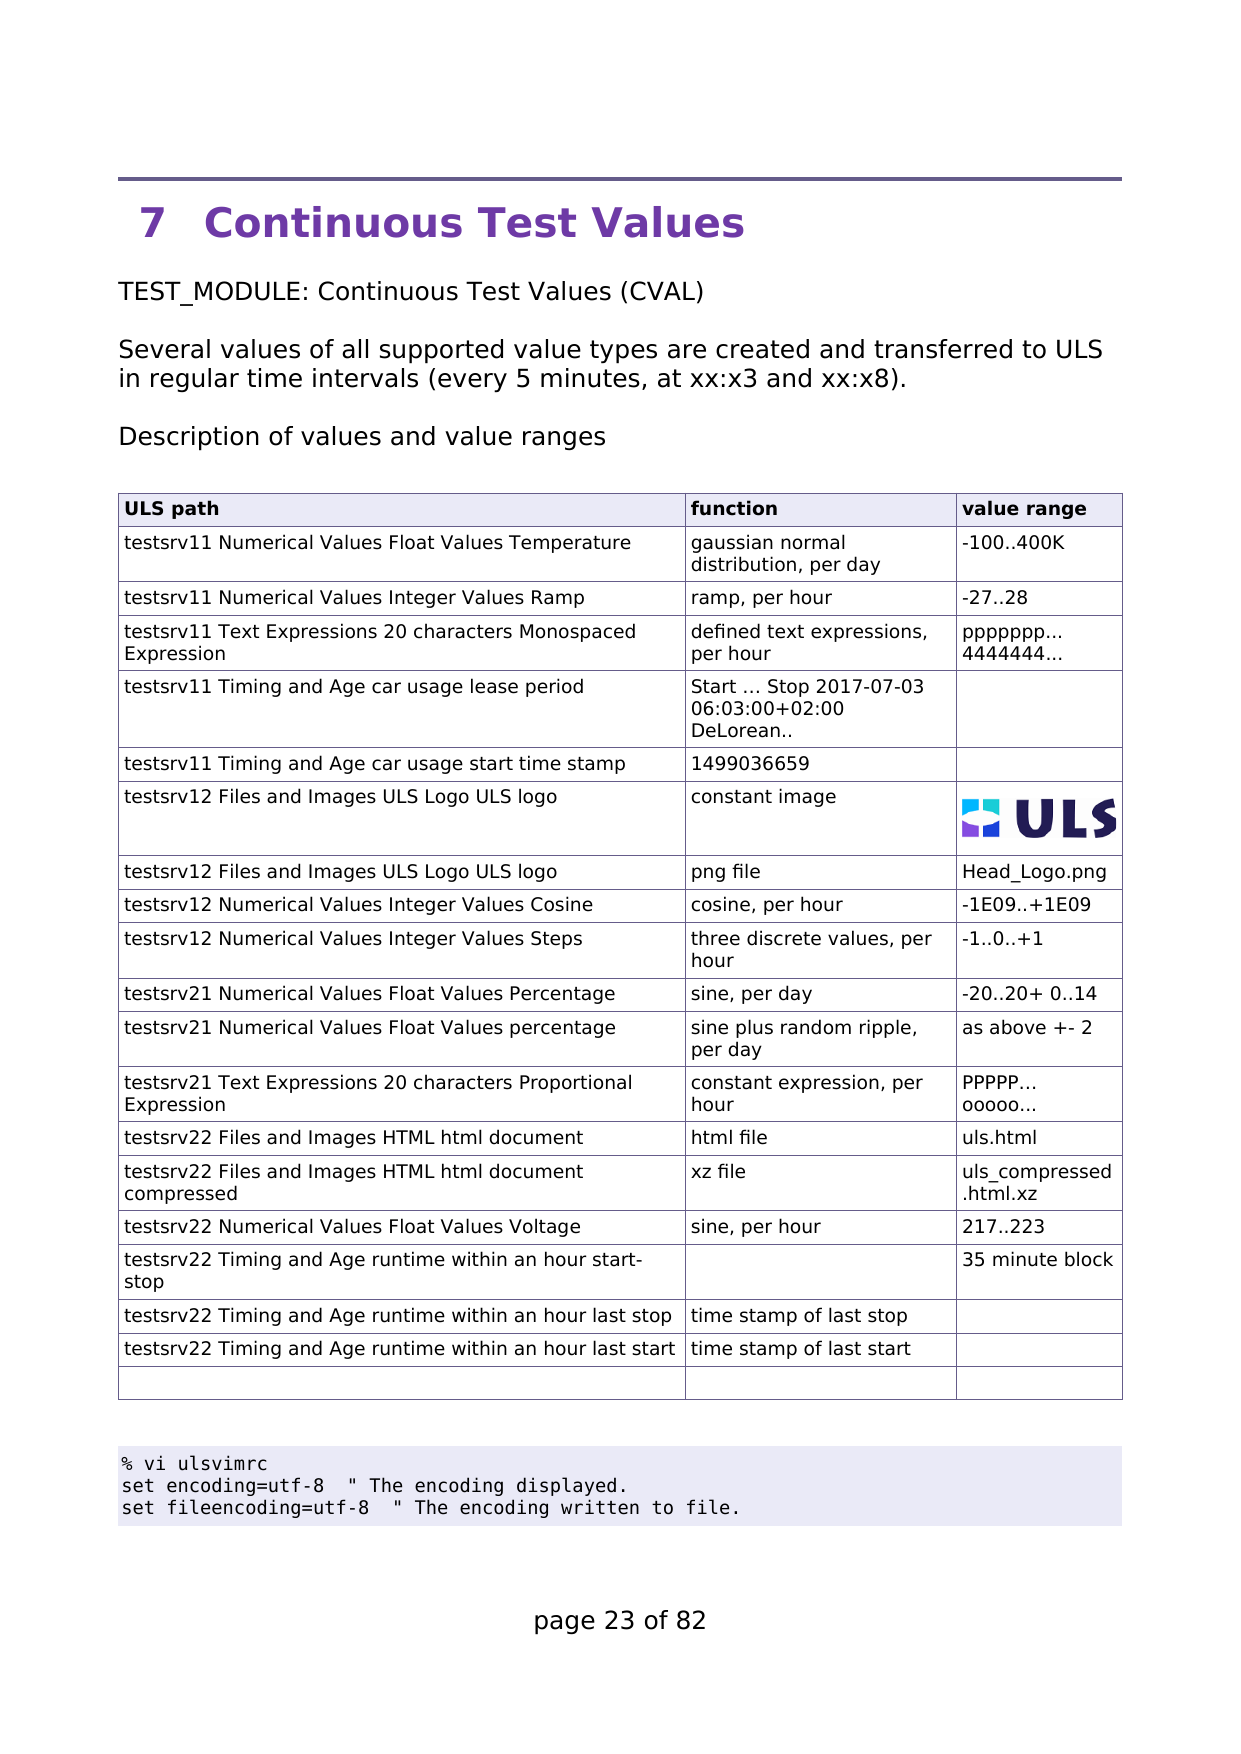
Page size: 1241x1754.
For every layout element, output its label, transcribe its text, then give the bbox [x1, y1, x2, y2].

table_header ULS path [119, 494, 685, 526]
table_cell time stamp of last stop [686, 1300, 956, 1332]
table_cell testsrv12 Numerical Values Integer Values Cosine [119, 890, 685, 922]
table_cell Head_Logo.png [957, 856, 1122, 889]
table_cell testsrv22 Files and Images HTML html document compressed [119, 1156, 685, 1210]
table_cell testsrv11 Numerical Values Integer Values Ramp [119, 582, 685, 615]
table_cell testsrv21 Numerical Values Float Values Percentage [119, 979, 685, 1011]
table_cell testsrv11 Timing and Age car usage start time stamp [119, 748, 685, 781]
table_cell uls.html [957, 1122, 1122, 1155]
table_cell as above +- 2 [957, 1012, 1122, 1066]
table_cell [957, 748, 1122, 781]
table_cell xz file [686, 1156, 956, 1210]
table_cell 35 minute block [957, 1245, 1122, 1299]
table_cell testsrv22 Timing and Age runtime within an hour last stop [119, 1300, 685, 1332]
table_cell 1499036659 [686, 748, 956, 781]
table_cell gaussian normal distribution, per day [686, 527, 956, 581]
table_header value range [957, 494, 1122, 526]
table_cell testsrv22 Timing and Age runtime within an hour last start [119, 1334, 685, 1366]
table_cell testsrv21 Numerical Values Float Values percentage [119, 1012, 685, 1066]
table_cell ramp, per hour [686, 582, 956, 615]
table_cell uls_compressed.html.xz [957, 1156, 1122, 1210]
table_cell sine, per day [686, 979, 956, 1011]
table_cell -1..0..+1 [957, 923, 1122, 977]
text % vi ulsvimrc [118, 1450, 1122, 1468]
table_cell [686, 1245, 956, 1299]
table_cell [957, 1334, 1122, 1366]
table_cell constant expression, per hour [686, 1067, 956, 1121]
text TEST_MODULE: Continuous Test Values (CVAL) [118, 277, 1122, 306]
table_cell -100..400K [957, 527, 1122, 581]
table_header function [686, 494, 956, 526]
table_cell testsrv21 Text Expressions 20 characters Proportional Expression [119, 1067, 685, 1121]
table_cell constant image [686, 782, 956, 855]
table_cell testsrv12 Files and Images ULS Logo ULS logo [119, 782, 685, 855]
table_cell [957, 1367, 1122, 1399]
table_cell testsrv11 Timing and Age car usage lease period [119, 671, 685, 747]
table_cell testsrv22 Timing and Age runtime within an hour start-stop [119, 1245, 685, 1299]
table_cell [957, 782, 1122, 855]
subtitle Continuous Test Values [118, 181, 1122, 264]
table_cell testsrv22 Files and Images HTML html document [119, 1122, 685, 1155]
text Several values of all supported value types are created and transferred to ULS in regular time intervals (every 5 minutes, at xx:x3 and xx:x8). [118, 335, 1122, 393]
text Description of values and value ranges [118, 422, 1122, 452]
table_cell testsrv12 Numerical Values Integer Values Steps [119, 923, 685, 977]
table_cell ppppppp... 4444444... [957, 616, 1122, 670]
table_cell [957, 1300, 1122, 1332]
table_cell -1E09..+1E09 [957, 890, 1122, 922]
table_cell cosine, per hour [686, 890, 956, 922]
table_cell [957, 671, 1122, 747]
table_cell PPPPP… ooooo... [957, 1067, 1122, 1121]
table_cell png file [686, 856, 956, 889]
table_cell html file [686, 1122, 956, 1155]
table_cell 217..223 [957, 1211, 1122, 1244]
picture [961, 798, 1117, 838]
table_cell testsrv11 Numerical Values Float Values Temperature [119, 527, 685, 581]
text set encoding=utf-8 " The encoding displayed. [118, 1468, 1122, 1490]
table_cell testsrv11 Text Expressions 20 characters Monospaced Expression [119, 616, 685, 670]
table_cell time stamp of last start [686, 1334, 956, 1366]
table_cell defined text expressions, per hour [686, 616, 956, 670]
table_cell [686, 1367, 956, 1399]
text set fileencoding=utf-8 " The encoding written to file. [118, 1490, 1122, 1522]
table_cell sine plus random ripple, per day [686, 1012, 956, 1066]
table_cell -20..20+ 0..14 [957, 979, 1122, 1011]
table_cell three discrete values, per hour [686, 923, 956, 977]
table_cell -27..28 [957, 582, 1122, 615]
table_cell testsrv12 Files and Images ULS Logo ULS logo [119, 856, 685, 889]
table_cell sine, per hour [686, 1211, 956, 1244]
table_cell [119, 1367, 685, 1399]
table_cell testsrv22 Numerical Values Float Values Voltage [119, 1211, 685, 1244]
table_cell Start … Stop 2017-07-03 06:03:00+02:00 DeLorean.. [686, 671, 956, 747]
